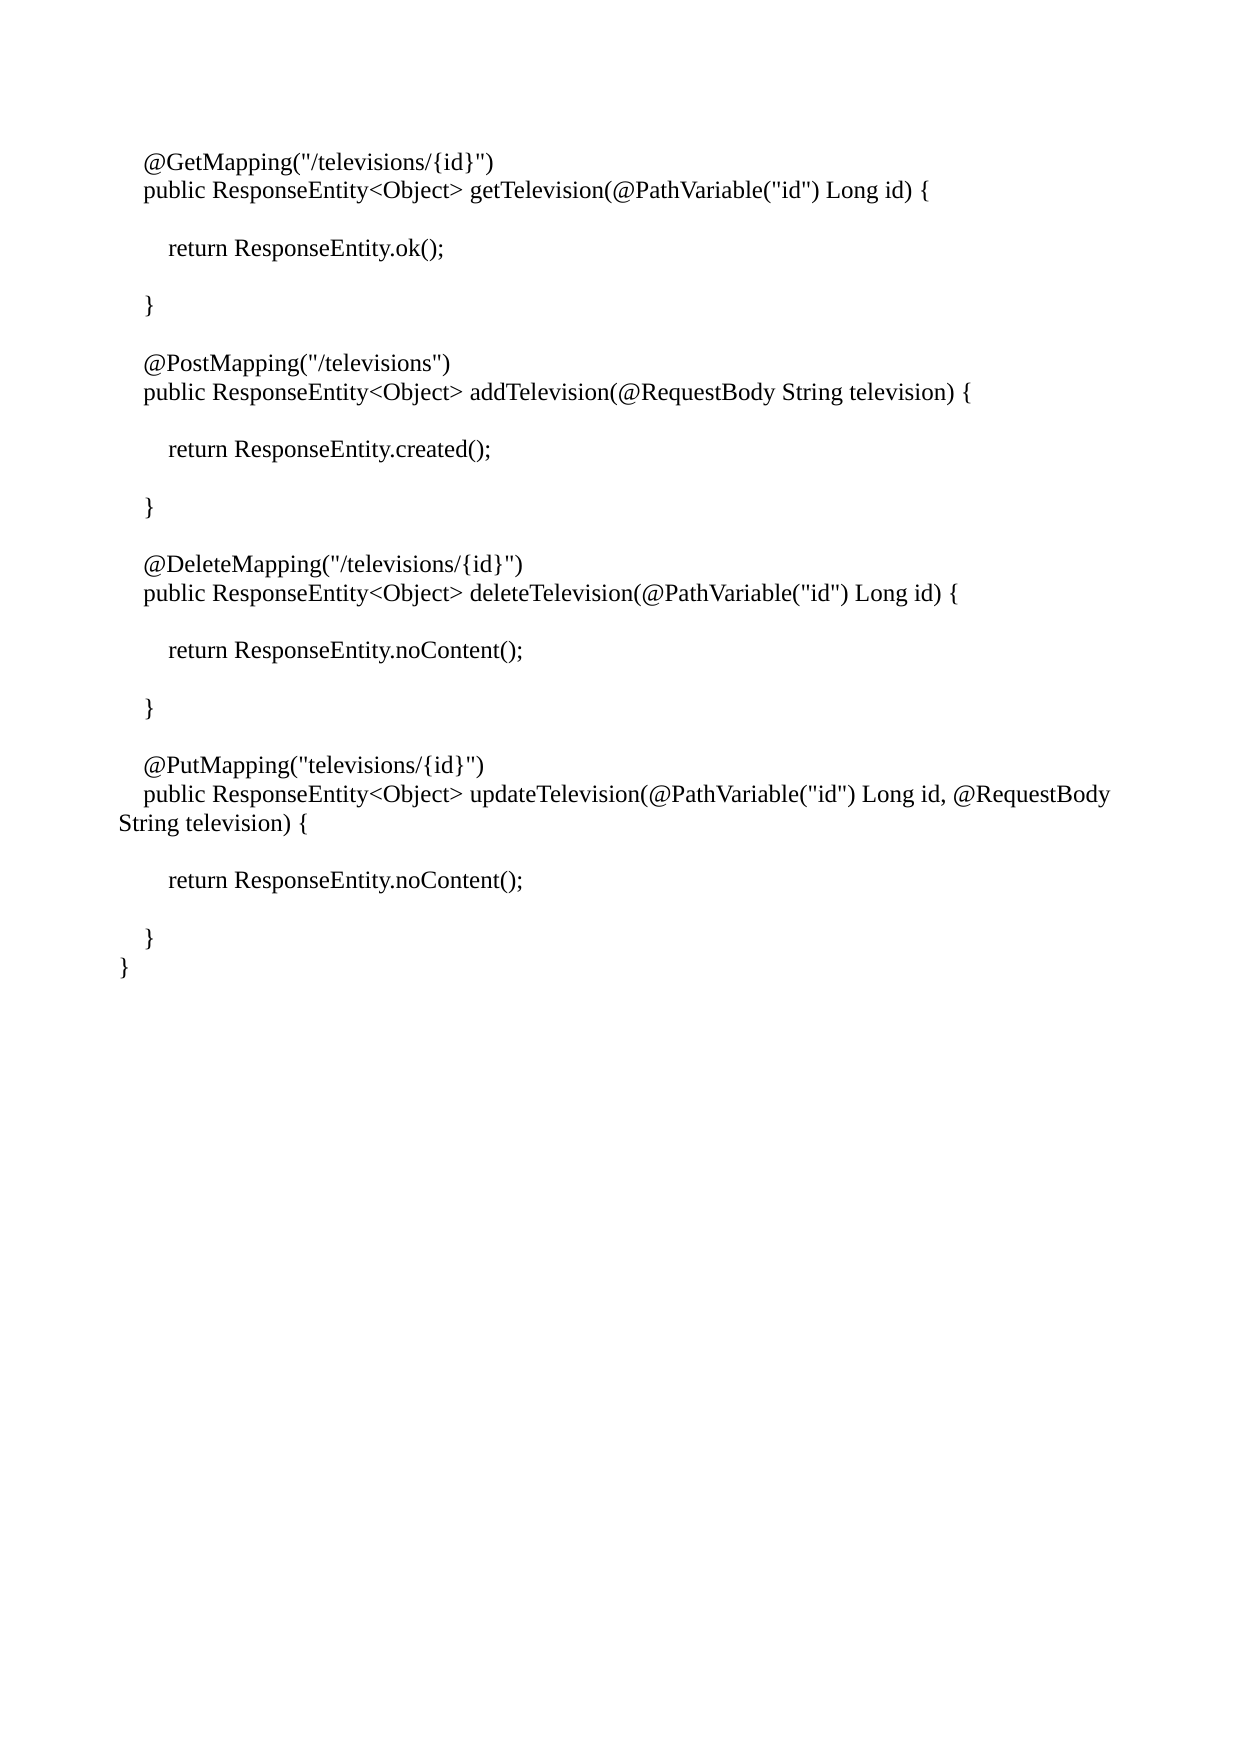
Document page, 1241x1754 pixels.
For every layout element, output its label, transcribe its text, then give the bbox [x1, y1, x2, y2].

text @PutMapping("televisions/{id}") [118, 751, 1122, 779]
text return ResponseEntity.created(); [118, 434, 1122, 463]
text public ResponseEntity<Object> updateTelevision(@PathVariable("id") Long id, @RequestBody String television) { [118, 779, 1122, 837]
text } [118, 952, 1122, 981]
text public ResponseEntity<Object> deleteTelevision(@PathVariable("id") Long id) { [118, 578, 1122, 607]
text } [118, 923, 1122, 952]
text @GetMapping("/televisions/{id}") [118, 147, 1122, 176]
text return ResponseEntity.noContent(); [118, 866, 1122, 894]
text @PostMapping("/televisions") [118, 348, 1122, 377]
text return ResponseEntity.noContent(); [118, 636, 1122, 664]
text } [118, 693, 1122, 722]
text return ResponseEntity.ok(); [118, 233, 1122, 262]
text public ResponseEntity<Object> addTelevision(@RequestBody String television) { [118, 377, 1122, 406]
text public ResponseEntity<Object> getTelevision(@PathVariable("id") Long id) { [118, 176, 1122, 204]
text } [118, 492, 1122, 521]
text } [118, 291, 1122, 319]
text @DeleteMapping("/televisions/{id}") [118, 549, 1122, 578]
